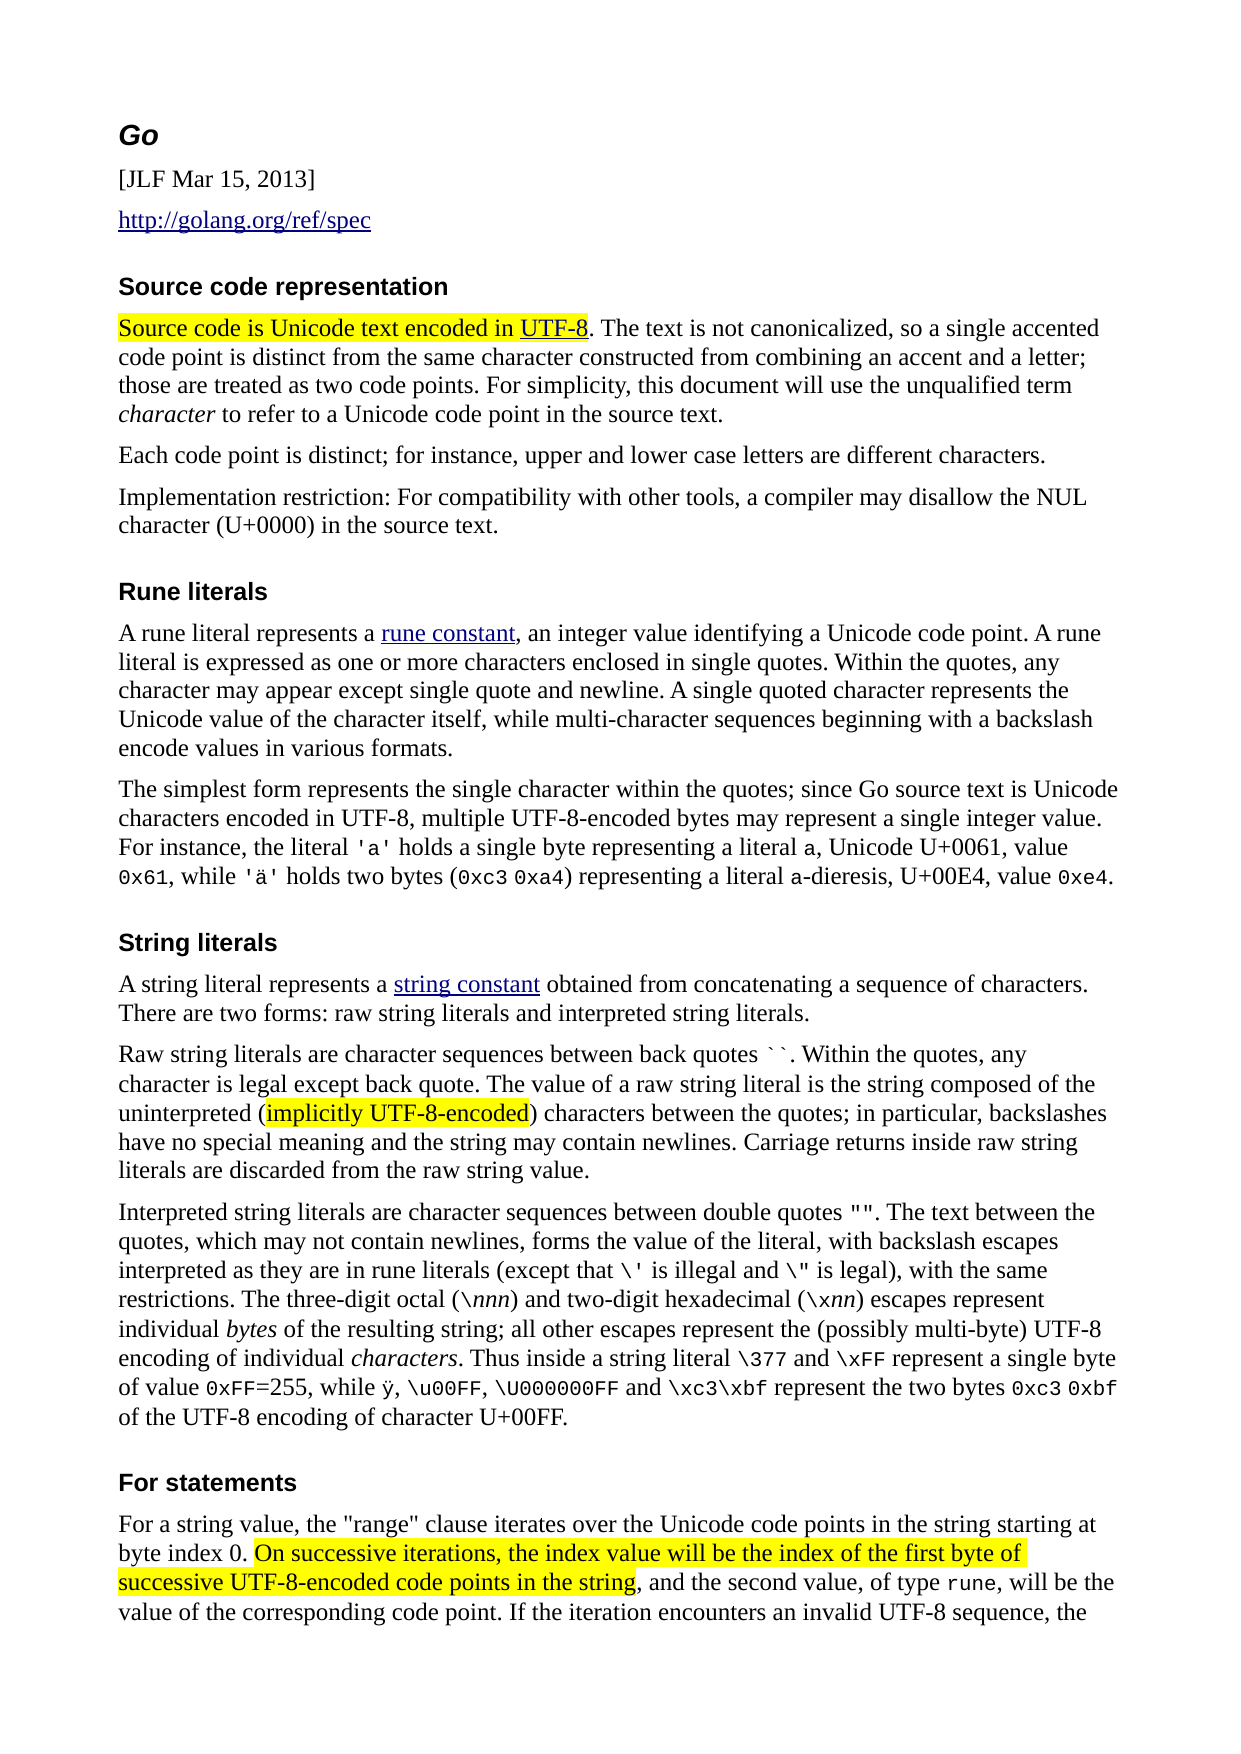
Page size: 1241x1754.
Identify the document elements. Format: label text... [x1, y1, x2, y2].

text Source code is Unicode text encoded in UTF-8. The text is not canonicalized, so a single accented code point is distinct from the same character constructed from combining an accent and a letter; those are treated as two code points. For simplicity, this document will use the unqualified term character to refer to a Unicode code point in the source text. [118, 313, 1122, 428]
text [JLF Mar 15, 2013] [118, 164, 1122, 193]
subtitle Go [118, 118, 1122, 152]
text Implementation restriction: For compatibility with other tools, a compiler may disallow the NUL character (U+0000) in the source text. [118, 482, 1122, 539]
subtitle Rune literals [118, 577, 1122, 605]
text A string literal represents a string constant obtained from concatenating a sequence of characters. There are two forms: raw string literals and interpreted string literals. [118, 969, 1122, 1027]
text Raw string literals are character sequences between back quotes ``. Within the quotes, any character is legal except back quote. The value of a raw string literal is the string composed of the uninterpreted (implicitly UTF-8-encoded) characters between the quotes; in particular, backslashes have no special meaning and the string may contain newlines. Carriage returns inside raw string literals are discarded from the raw string value. [118, 1039, 1122, 1184]
text Each code point is distinct; for instance, upper and lower case letters are different characters. [118, 440, 1122, 469]
text Interpreted string literals are character sequences between double quotes "". The text between the quotes, which may not contain newlines, forms the value of the literal, with backslash escapes interpreted as they are in rune literals (except that \' is illegal and \" is legal), with the same restrictions. The three-digit octal (\nnn) and two-digit hexadecimal (\xnn) escapes represent individual bytes of the resulting string; all other escapes represent the (possibly multi-byte) UTF-8 encoding of individual characters. Thus inside a string literal \377 and \xFF represent a single byte of value 0xFF=255, while ÿ, \u00FF, \U000000FF and \xc3\xbf represent the two bytes 0xc3 0xbf of the UTF-8 encoding of character U+00FF. [118, 1197, 1122, 1431]
subtitle For statements [118, 1468, 1122, 1497]
subtitle Source code representation [118, 272, 1122, 300]
text A rune literal represents a rune constant, an integer value identifying a Unicode code point. A rune literal is expressed as one or more characters enclosed in single quotes. Within the quotes, any character may appear except single quote and newline. A single quoted character represents the Unicode value of the character itself, while multi-character sequences beginning with a backslash encode values in various formats. [118, 618, 1122, 762]
subtitle String literals [118, 928, 1122, 957]
text http://golang.org/ref/spec [118, 205, 1122, 234]
text For a string value, the "range" clause iterates over the Unicode code points in the string starting at byte index 0. On successive iterations, the index value will be the index of the first byte of successive UTF-8-encoded code points in the string, and the second value, of type rune, will be the value of the corresponding code point. If the iteration encounters an invalid UTF-8 sequence, the [118, 1509, 1122, 1625]
text The simplest form represents the single character within the quotes; since Go source text is Unicode characters encoded in UTF-8, multiple UTF-8-encoded bytes may represent a single integer value. For instance, the literal 'a' holds a single byte representing a literal a, Unicode U+0061, value 0x61, while 'ä' holds two bytes (0xc3 0xa4) representing a literal a-dieresis, U+00E4, value 0xe4. [118, 774, 1122, 891]
